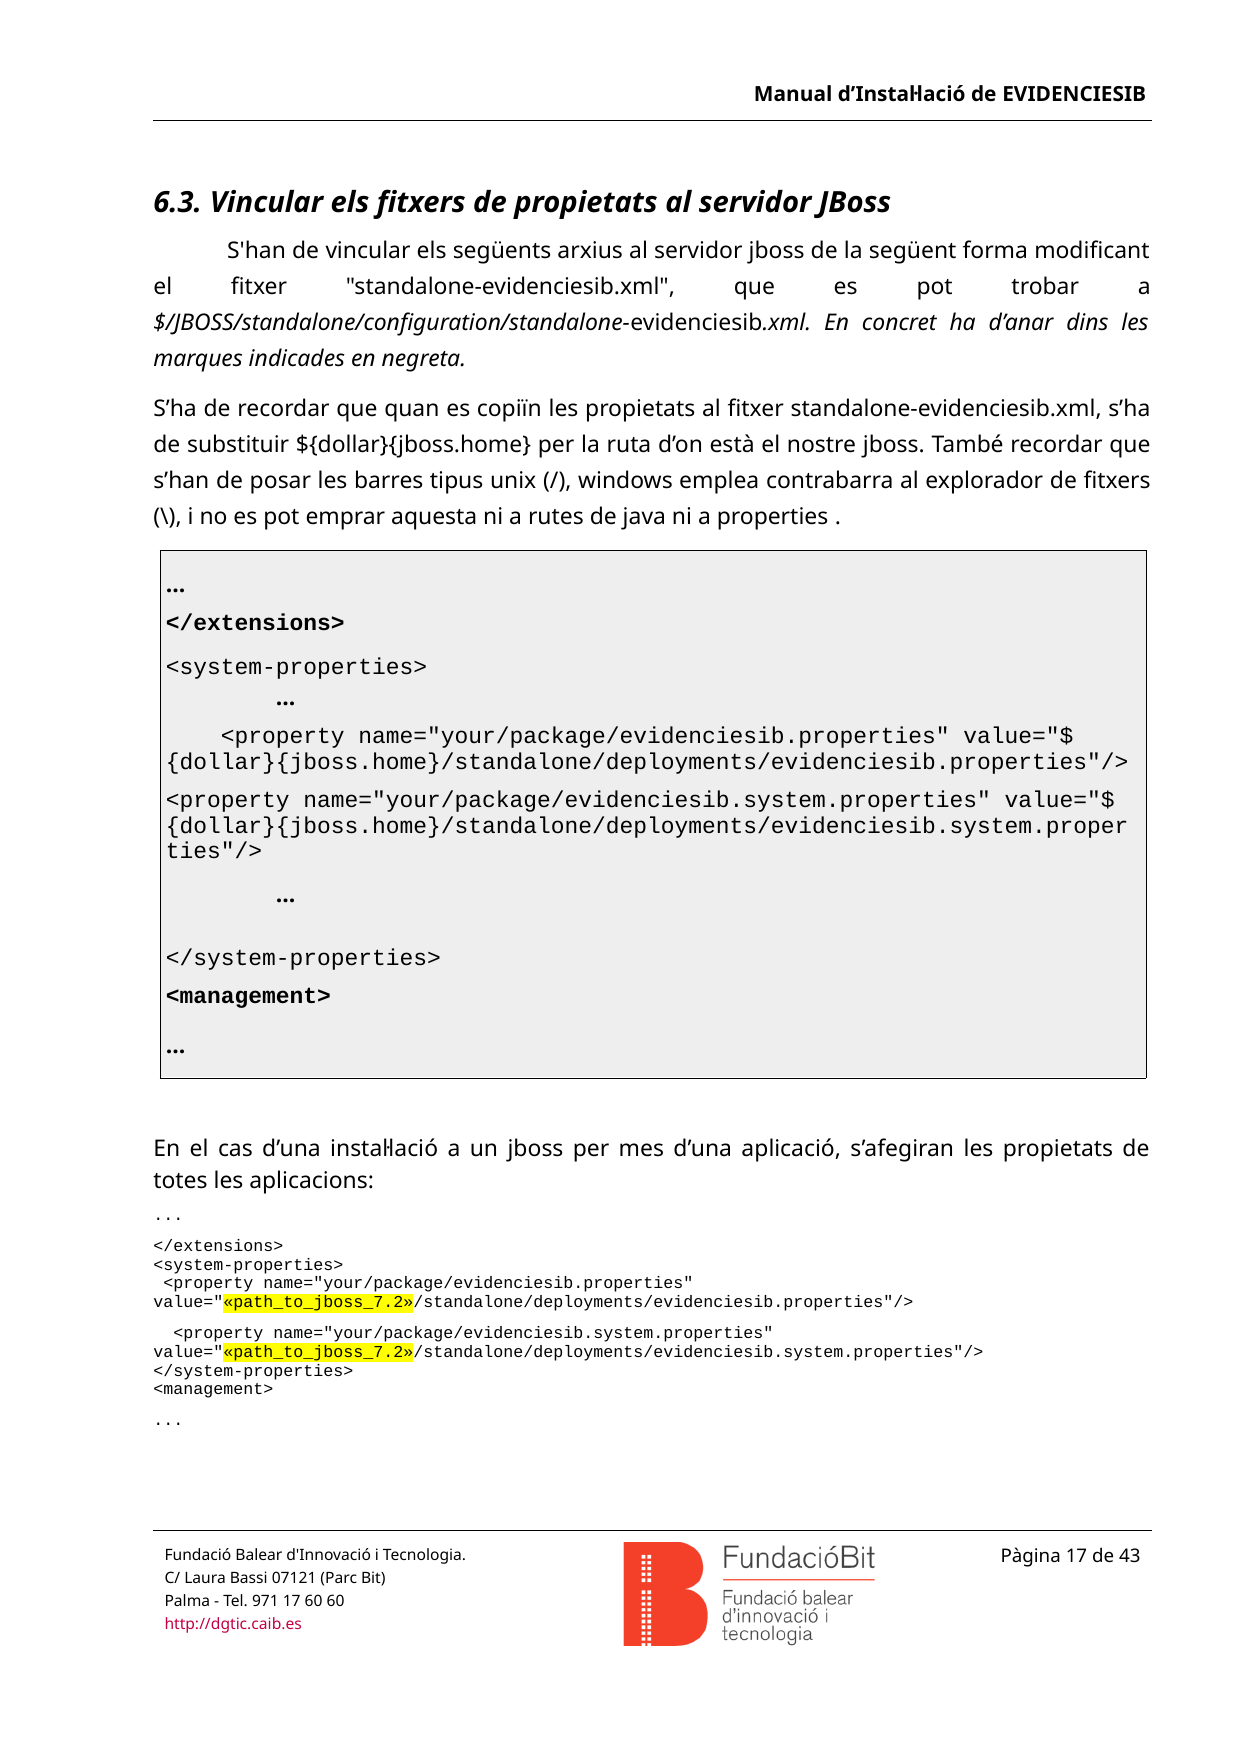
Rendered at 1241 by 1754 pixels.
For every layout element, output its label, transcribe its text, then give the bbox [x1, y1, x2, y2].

table_header ... </extensions> <system-properties> <property name="your/package/evidenciesib.properties" value="«path_to_jboss_7.2»/standalone/deployments/evidenciesib.properties"/> <property name="your/package/evidenciesib.system.properties" value="«path_to_jboss_7.2»/standalone/deployments/evidenciesib.system.properties"/> </system-properties> <management> ... [153, 1207, 1152, 1442]
text En el cas d’una instal·lació a un jboss per mes d’una aplicació, s’afegiran les propietats de totes les aplicacions: [153, 1132, 1152, 1195]
picture [623, 1542, 875, 1646]
subtitle Vincular els fitxers de propietats al servidor JBoss [153, 181, 1152, 221]
text S'han de vincular els següents arxius al servidor jboss de la següent forma modificant el fitxer "standalone-evidenciesib.xml", que es pot trobar a $/JBOSS/standalone/configuration/standalone-evidenciesib.xml. En concret ha d’anar dins les marques indicades en negreta. [153, 234, 1152, 373]
table_header ... </extensions> <system-properties> ... <property name="your/package/evidenciesib.properties" value="${dollar}{jboss.home}/standalone/deployments/evidenciesib.properties"/> <property name="your/package/evidenciesib.system.properties" value="${dollar}{jboss.home}/standalone/deployments/evidenciesib.system.properties"/> ... </system-properties> <management> ... [161, 551, 1146, 1077]
text S’ha de recordar que quan es copiïn les propietats al fitxer standalone-evidenciesib.xml, s’ha de substituir ${dollar}{jboss.home} per la ruta d’on està el nostre jboss. També recordar que s’han de posar les barres tipus unix (/), windows emplea contrabarra al explorador de fitxers (\), i no es pot emprar aquesta ni a rutes de java ni a properties . [153, 392, 1152, 531]
